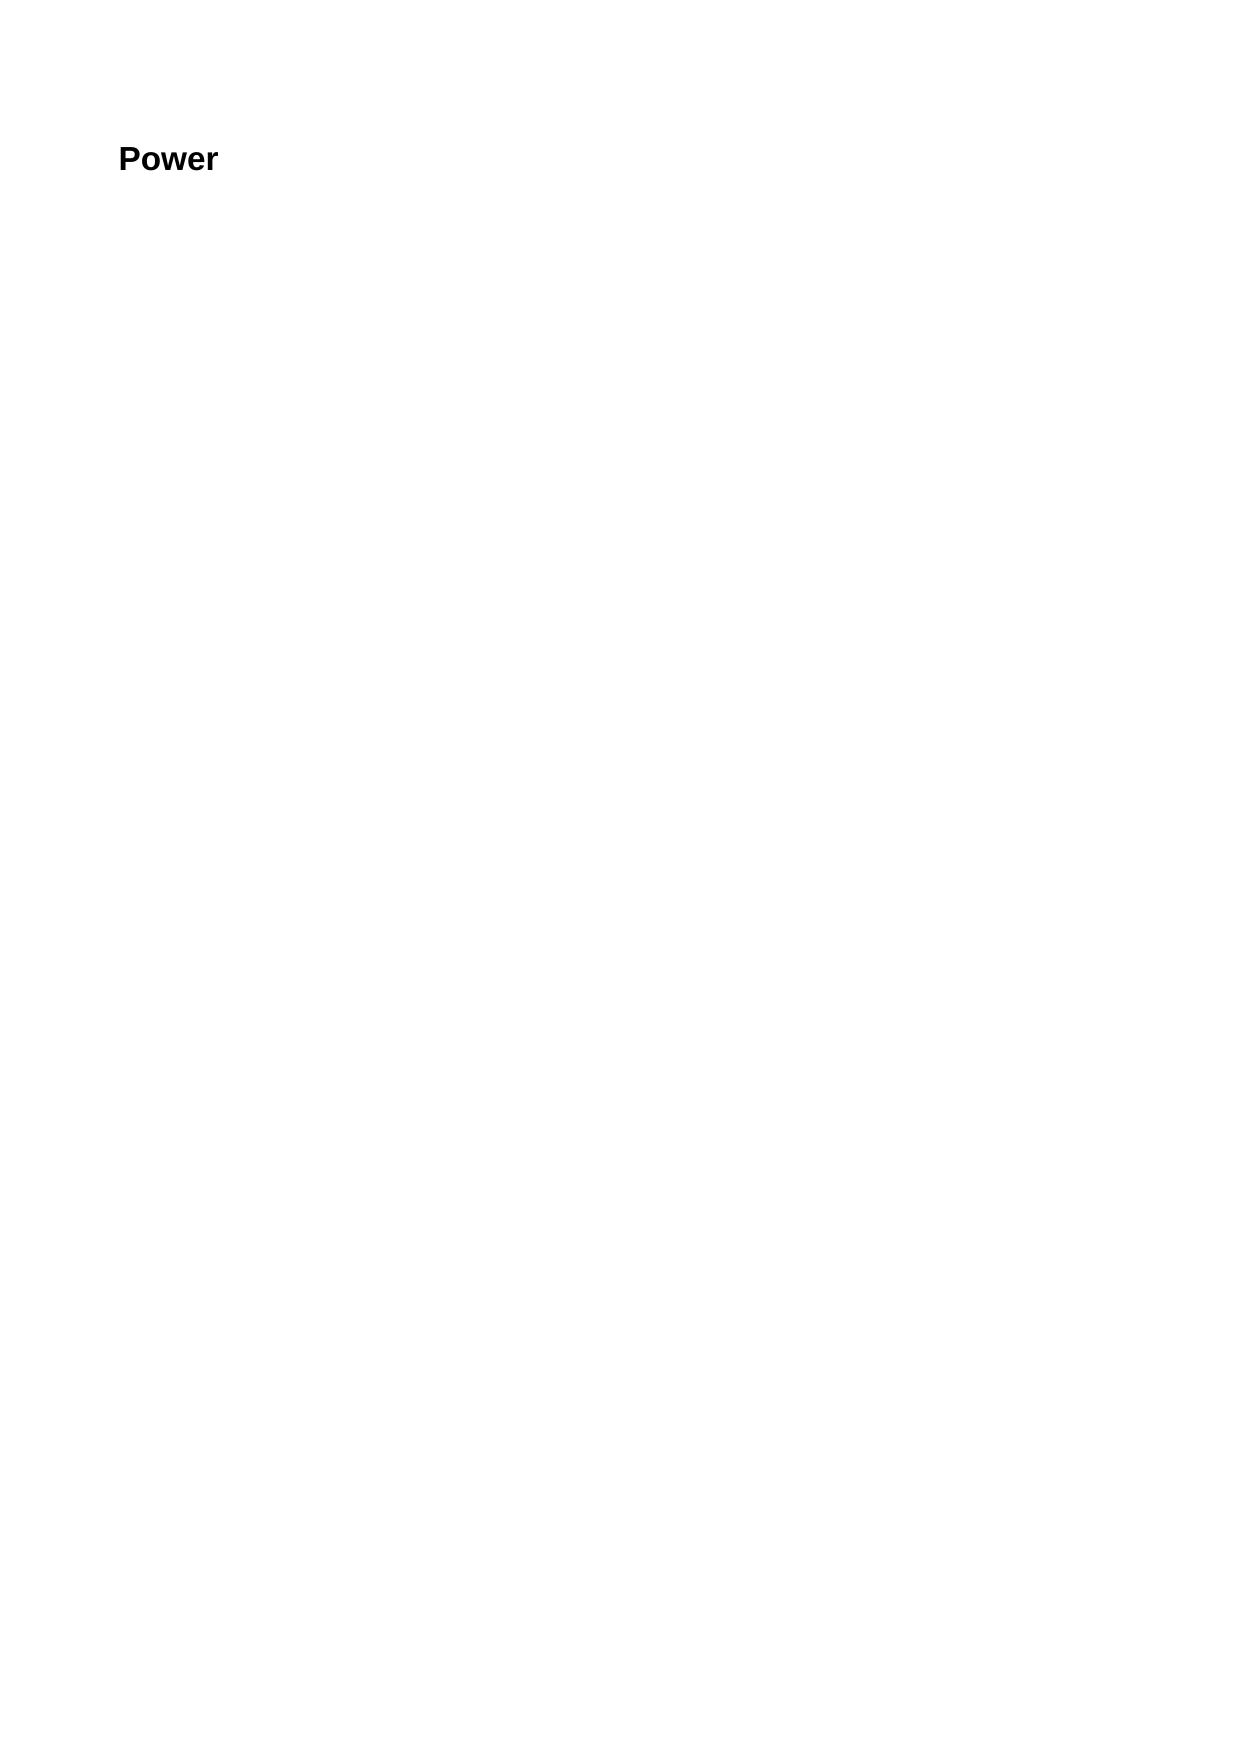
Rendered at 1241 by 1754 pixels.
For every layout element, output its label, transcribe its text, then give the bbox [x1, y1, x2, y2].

subtitle Power [118, 139, 1122, 178]
